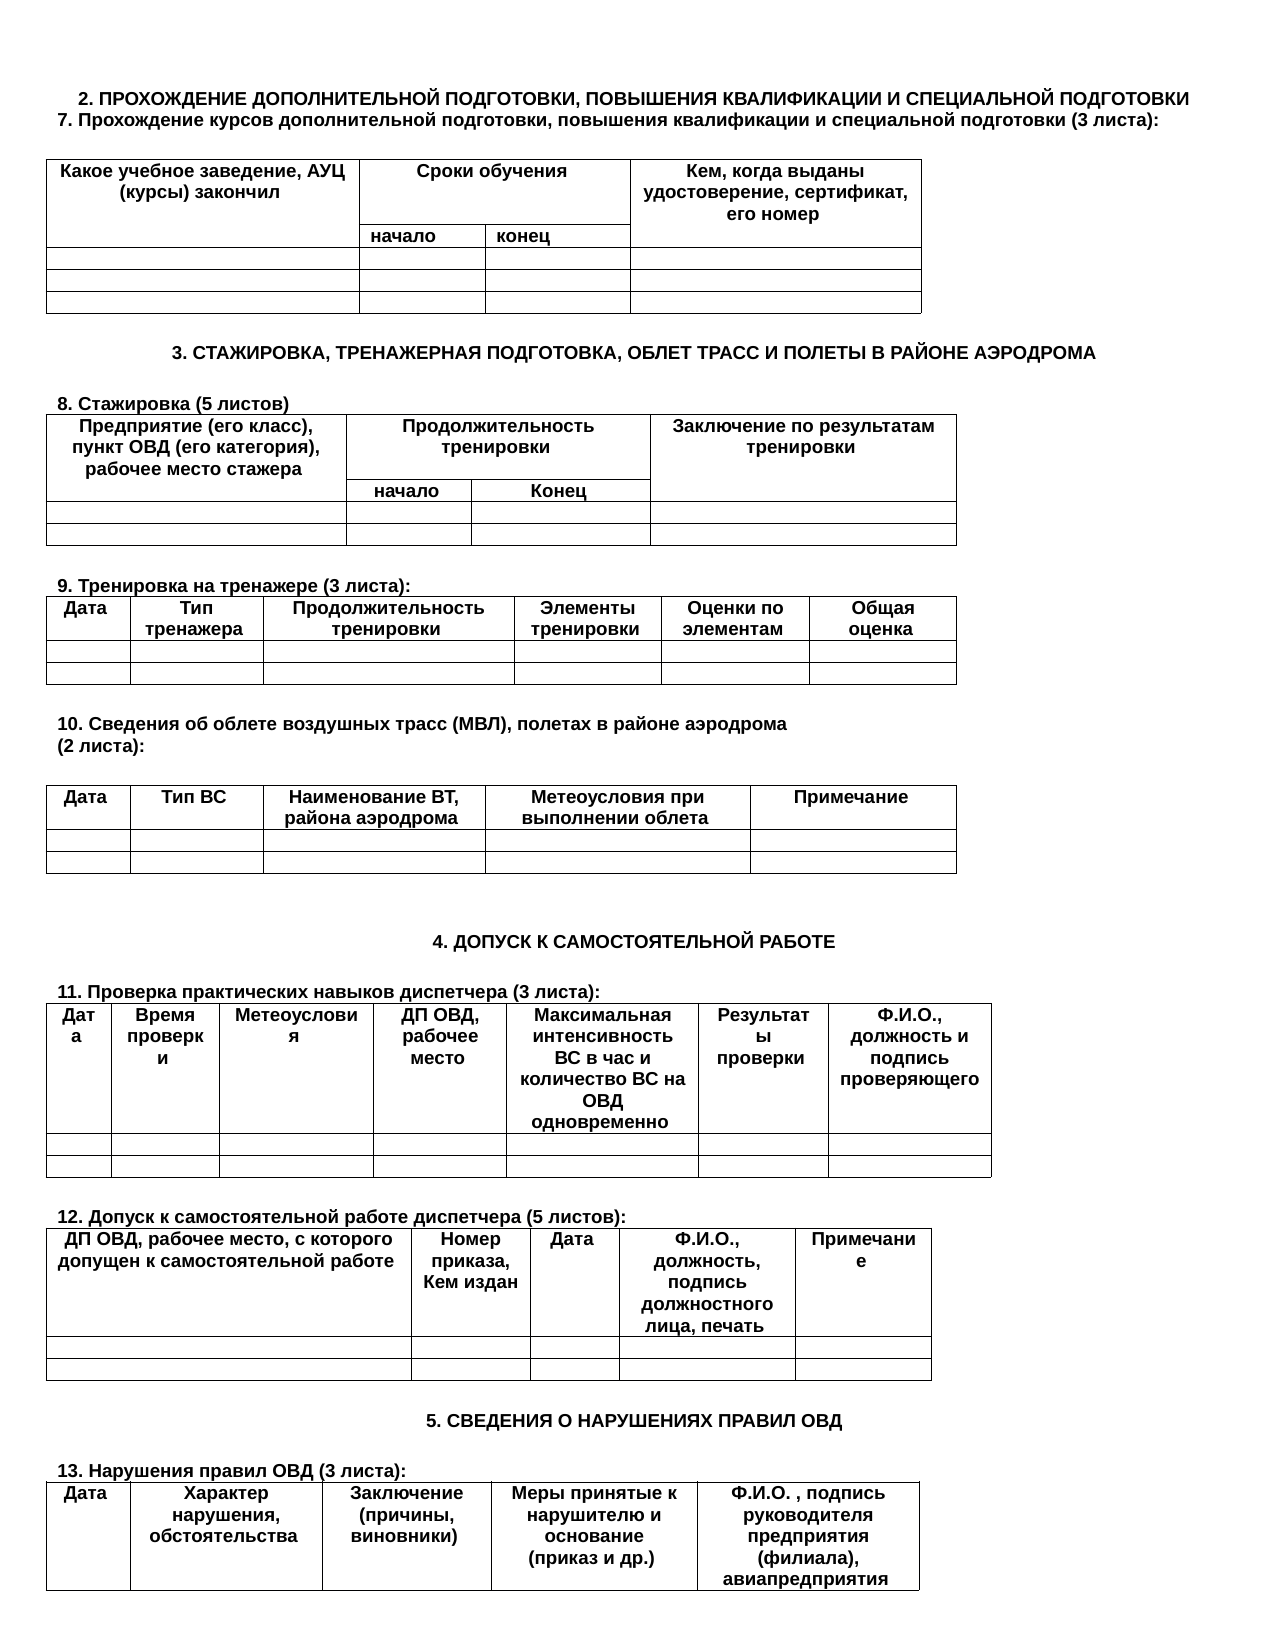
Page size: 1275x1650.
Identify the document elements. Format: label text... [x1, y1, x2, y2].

table_cell [47, 852, 130, 873]
table_cell [264, 663, 514, 684]
table_cell [47, 270, 359, 291]
table_cell [347, 524, 471, 545]
table_header #G0Дата [47, 1004, 111, 1133]
table_cell [699, 1134, 828, 1155]
table_header Продолжительность тренировки [347, 415, 650, 479]
table_cell начало [360, 225, 485, 246]
table_cell [486, 248, 630, 268]
table_header Заключение (причины, виновники) [323, 1483, 491, 1590]
table_header Сроки обучения [360, 160, 630, 224]
table_cell [631, 224, 921, 246]
table_cell [264, 641, 514, 662]
table_cell [412, 1337, 530, 1358]
text 9. Тренировка на тренажере (3 листа): [57, 574, 1216, 596]
table_cell [631, 292, 921, 313]
table_cell [131, 852, 263, 873]
table_cell [531, 1359, 619, 1380]
table_cell [751, 830, 956, 851]
table_cell [620, 1337, 795, 1358]
table_cell [486, 830, 750, 851]
table_cell [651, 502, 956, 523]
table_cell [374, 1156, 506, 1177]
table_cell [47, 663, 130, 684]
table_cell [47, 1134, 111, 1155]
table_cell [220, 1156, 373, 1177]
table_cell [751, 852, 956, 873]
table_header #G0Дата [47, 597, 130, 640]
text 12. Допуск к самостоятельной работе диспетчера (5 листов): [57, 1206, 1216, 1228]
table_header Оценки по элементам [662, 597, 809, 640]
table_cell [651, 479, 956, 501]
table_cell конец [486, 225, 630, 246]
table_cell [631, 270, 921, 291]
table_cell Конец [472, 480, 650, 501]
text 5. СВЕДЕНИЯ О НАРУШЕНИЯХ ПРАВИЛ ОВД [57, 1409, 1216, 1431]
table_cell [486, 852, 750, 873]
table_cell [47, 479, 346, 501]
table_cell [112, 1156, 219, 1177]
table_cell [486, 270, 630, 291]
table_cell [829, 1134, 991, 1155]
table_cell [412, 1359, 530, 1380]
table_header Кем, когда выданы удостоверение, сертификат, его номер [631, 160, 921, 224]
table_cell начало [347, 480, 471, 501]
table_cell [347, 502, 471, 523]
text 3. СТАЖИРОВКА, ТРЕНАЖЕРНАЯ ПОДГОТОВКА, ОБЛЕТ ТРАСС И ПОЛЕТЫ В РАЙОНЕ АЭРОДРОМА [57, 342, 1216, 363]
table_cell [810, 663, 956, 684]
table_cell [631, 248, 921, 268]
table_cell [47, 292, 359, 313]
table_cell [131, 641, 263, 662]
table_cell [47, 1156, 111, 1177]
table_header Общая оценка [810, 597, 956, 640]
table_header Тип ВС [131, 786, 263, 829]
table_cell [374, 1134, 506, 1155]
table_header Максимальная интенсивность ВС в час и количество ВС на ОВД одновременно [507, 1004, 698, 1133]
table_cell [360, 270, 485, 291]
text 10. Сведения об облете воздушных трасс (МВЛ), полетах в районе аэродрома [57, 713, 1216, 735]
table_header Результаты проверки [699, 1004, 828, 1133]
table_header #G0Дата [47, 1483, 130, 1590]
table_cell [47, 1359, 411, 1380]
table_cell [360, 248, 485, 268]
table_cell [131, 663, 263, 684]
table_cell [112, 1134, 219, 1155]
table_header Время проверки [112, 1004, 219, 1133]
table_cell [47, 524, 346, 545]
text 8. Стажировка (5 листов) [57, 392, 1216, 414]
table_header Метеоусловия при выполнении облета [486, 786, 750, 829]
table_cell [620, 1359, 795, 1380]
table_cell [507, 1134, 698, 1155]
table_cell [131, 830, 263, 851]
table_header Тип тренажера [131, 597, 263, 640]
table_cell [810, 641, 956, 662]
table_header Элементы тренировки [515, 597, 661, 640]
table_header Номер приказа, Кем издан [412, 1229, 530, 1336]
table_cell [47, 224, 359, 246]
table_header Наименование ВТ, района аэродрома [264, 786, 485, 829]
table_cell [264, 830, 485, 851]
table_cell [47, 641, 130, 662]
table_cell [662, 641, 809, 662]
table_header Заключение по результатам тренировки [651, 415, 956, 479]
table_cell [515, 641, 661, 662]
table_cell [515, 663, 661, 684]
text 2. ПРОХОЖДЕНИЕ ДОПОЛНИТЕЛЬНОЙ ПОДГОТОВКИ, ПОВЫШЕНИЯ КВАЛИФИКАЦИИ И СПЕЦИАЛЬНОЙ ПОДГОТОВКИ [57, 87, 1216, 109]
table_header #G0ДП ОВД, рабочее место, с которого допущен к самостоятельной работе [47, 1229, 411, 1336]
table_header Примечание [796, 1229, 931, 1336]
table_cell [662, 663, 809, 684]
text 11. Проверка практических навыков диспетчера (3 листа): [57, 981, 1216, 1003]
table_cell [47, 248, 359, 268]
table_header Дата [531, 1229, 619, 1336]
table_cell [360, 292, 485, 313]
text 13. Нарушения правил ОВД (3 листа): [57, 1460, 1216, 1481]
table_cell [472, 502, 650, 523]
table_cell [829, 1156, 991, 1177]
table_cell [507, 1156, 698, 1177]
table_header #G0Дата [47, 786, 130, 829]
table_cell [220, 1134, 373, 1155]
table_cell [531, 1337, 619, 1358]
table_header Продолжительность тренировки [264, 597, 514, 640]
table_cell [47, 1337, 411, 1358]
table_header Ф.И.О., должность, подпись должностного лица, печать [620, 1229, 795, 1336]
table_header Ф.И.О., должность и подпись проверяющего [829, 1004, 991, 1133]
table_header Метеоусловия [220, 1004, 373, 1133]
table_header ДП ОВД, рабочее место [374, 1004, 506, 1133]
text 4. ДОПУСК К САМОСТОЯТЕЛЬНОЙ РАБОТЕ [57, 931, 1216, 952]
table_header Примечание [751, 786, 956, 829]
table_cell [486, 292, 630, 313]
table_cell [47, 502, 346, 523]
text (2 листа): [57, 735, 1216, 756]
table_cell [47, 830, 130, 851]
table_cell [796, 1337, 931, 1358]
table_header #G0Предприятие (его класс), пункт ОВД (его категория), рабочее место стажера [47, 415, 346, 479]
table_header Ф.И.О. , подпись руководителя предприятия (филиала), авиапредприятия [698, 1483, 919, 1590]
table_header Характер нарушения, обстоятельства [131, 1483, 322, 1590]
table_cell [651, 524, 956, 545]
table_cell [472, 524, 650, 545]
table_header Какое учебное заведение, АУЦ (курсы) закончил [47, 160, 359, 224]
table_cell [796, 1359, 931, 1380]
table_cell [264, 852, 485, 873]
table_cell [699, 1156, 828, 1177]
text 7. Прохождение курсов дополнительной подготовки, повышения квалификации и специальной подготовки (3 листа): [57, 109, 1216, 130]
table_header Меры принятые к нарушителю и основание (приказ и др.) [492, 1483, 697, 1590]
